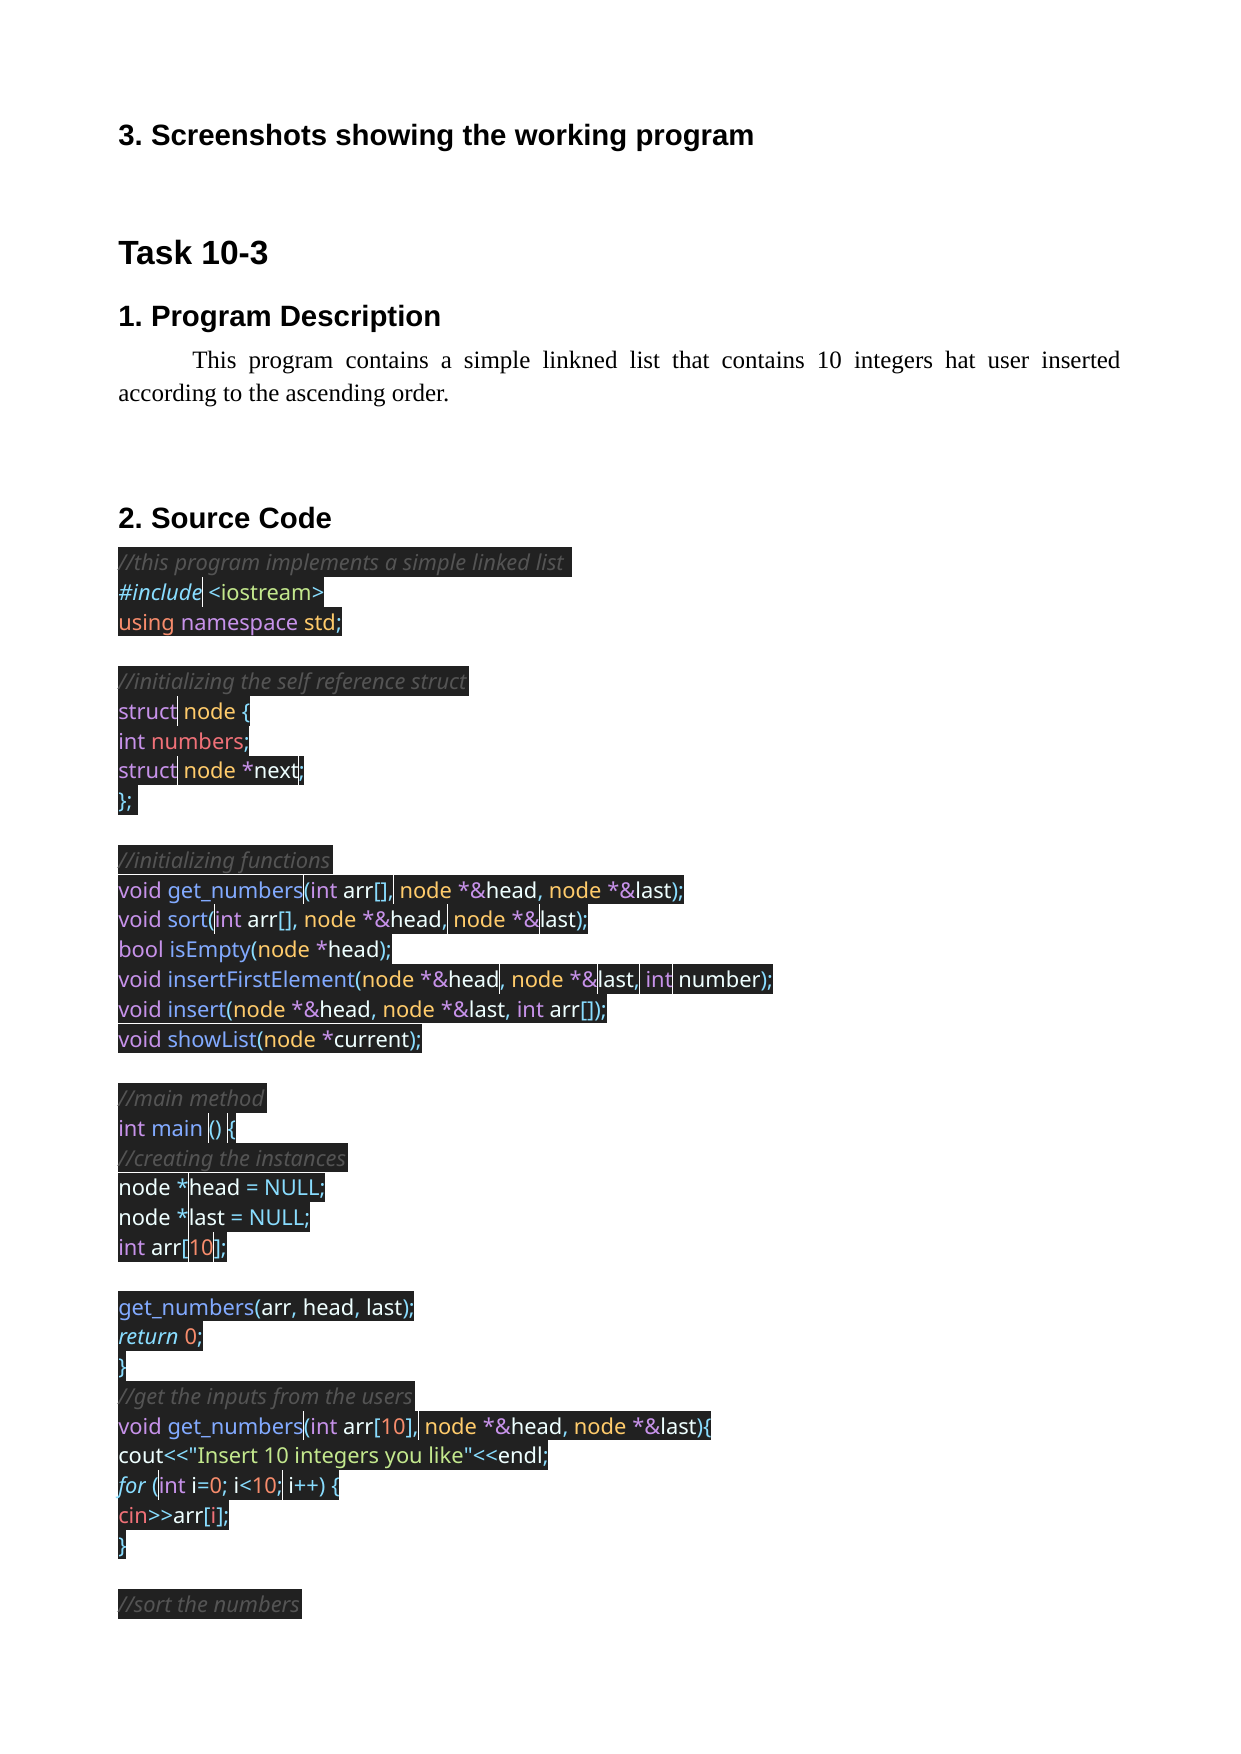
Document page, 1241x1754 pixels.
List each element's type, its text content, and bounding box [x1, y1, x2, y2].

subtitle Task 10-3 [118, 233, 1122, 271]
text void insertFirstElement(node *&head, node *&last, int number); [118, 964, 1122, 994]
text #include <iostream> [118, 577, 1122, 607]
text //sort the numbers [118, 1589, 1122, 1619]
text using namespace std; [118, 607, 1122, 636]
text //creating the instances [118, 1143, 1122, 1172]
text This program contains a simple linkned list that contains 10 integers hat user inserted according to the ascending order. [118, 345, 1122, 407]
text struct node *next; [118, 756, 1122, 785]
text void sort(int arr[], node *&head, node *&last); [118, 904, 1122, 934]
text int arr[10]; [118, 1232, 1122, 1262]
text cout<<"Insert 10 integers you like"<<endl; [118, 1440, 1122, 1470]
subtitle 1. Program Description [118, 298, 1122, 332]
text } [118, 1351, 1122, 1381]
text cin>>arr[i]; [118, 1500, 1122, 1530]
text void get_numbers(int arr[], node *&head, node *&last); [118, 874, 1122, 904]
text //main method [118, 1083, 1122, 1113]
subtitle 3. Screenshots showing the working program [118, 118, 1122, 152]
text void insert(node *&head, node *&last, int arr[]); [118, 994, 1122, 1023]
text int numbers; [118, 726, 1122, 756]
text void showList(node *current); [118, 1023, 1122, 1053]
text node *last = NULL; [118, 1202, 1122, 1232]
text } [118, 1530, 1122, 1559]
text int main () { [118, 1113, 1122, 1143]
text for (int i=0; i<10; i++) { [118, 1470, 1122, 1500]
text get_numbers(arr, head, last); [118, 1291, 1122, 1321]
text //initializing the self reference struct [118, 666, 1122, 696]
text return 0; [118, 1321, 1122, 1351]
text void get_numbers(int arr[10], node *&head, node *&last){ [118, 1411, 1122, 1440]
text node *head = NULL; [118, 1172, 1122, 1202]
text }; [118, 785, 1122, 815]
text struct node { [118, 696, 1122, 726]
text //get the inputs from the users [118, 1381, 1122, 1411]
text //initializing functions [118, 845, 1122, 874]
text //this program implements a simple linked list [118, 547, 1122, 577]
text bool isEmpty(node *head); [118, 934, 1122, 964]
subtitle 2. Source Code [118, 501, 1122, 534]
